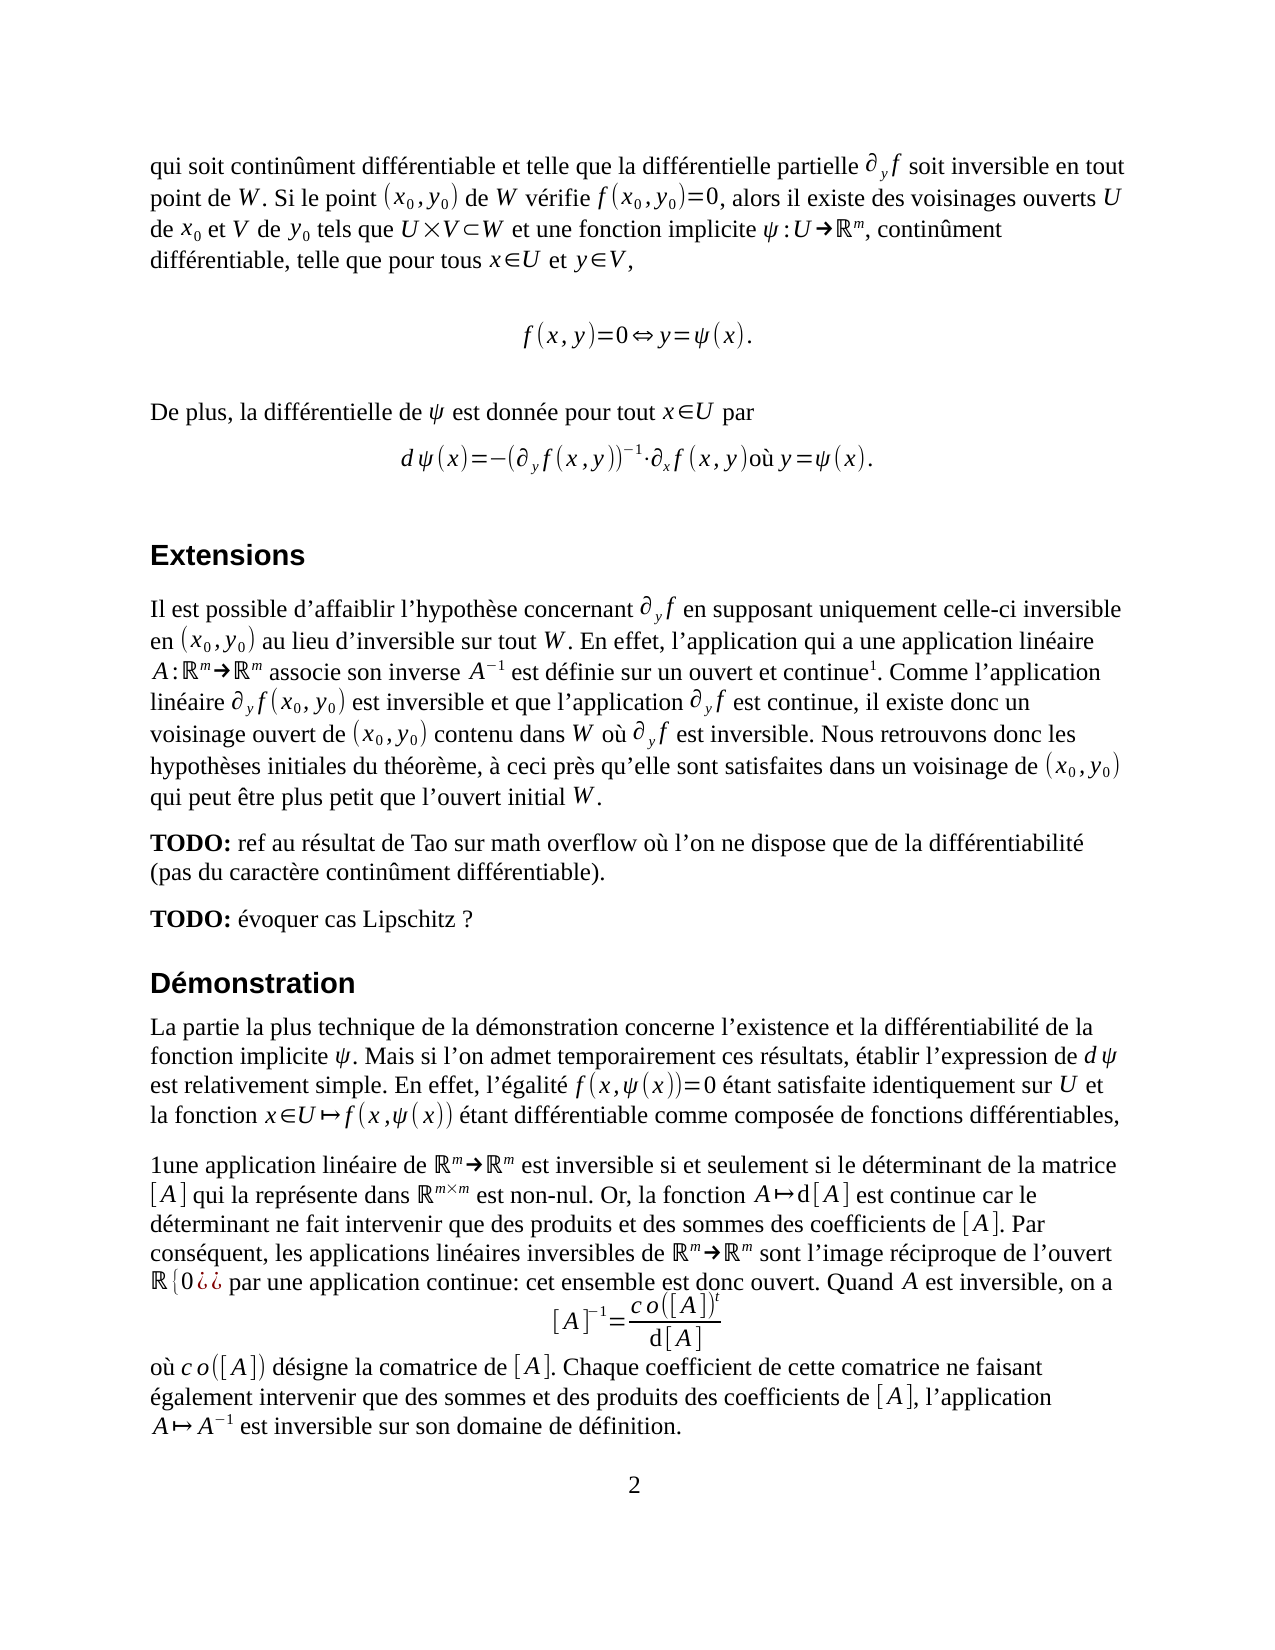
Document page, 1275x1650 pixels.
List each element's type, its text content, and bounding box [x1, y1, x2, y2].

subtitle Démonstration [150, 966, 1125, 1000]
text La partie la plus technique de la démonstration concerne l’existence et la différentiabilité de la fonction implicite . Mais si l’on admet temporairement ces résultats, établir l’expression de est relativement simple. En effet, l’égalité étant satisfaite identiquement sur et la fonction étant différentiable comme composée de fonctions différentiables, la règle de dérivation en chaîne fournit en tout point de : [150, 1012, 1125, 1130]
text TODO: ref au résultat de Tao sur math overflow où l’on ne dispose que de la différentiabilité (pas du caractère continûment différentiable). [150, 828, 1125, 886]
text une application linéaire de est inversible si et seulement si le déterminant de la matrice qui la représente dans est non-nul. Or, la fonction est continue car le déterminant ne fait intervenir que des produits et des sommes des coefficients de . Par conséquent, les applications linéaires inversibles de sont l’image réciproque de l’ouvert par une application continue: cet ensemble est donc ouvert. Quand est inversible, on a [150, 1150, 1125, 1296]
text où désigne la comatrice de . Chaque coefficient de cette comatrice ne faisant également intervenir que des sommes et des produits des coefficients de , l’application est inversible sur son domaine de définition. [150, 1352, 1125, 1440]
text Il est possible d’affaiblir l’hypothèse concernant en supposant uniquement celle-ci inversible en au lieu d’inversible sur tout . En effet, l’application qui a une application linéaire associe son inverse est définie sur un ouvert et continue. Comme l’application linéaire est inversible et que l’application est continue, il existe donc un voisinage ouvert de contenu dans où est inversible. Nous retrouvons donc les hypothèses initiales du théorème, à ceci près qu’elle sont satisfaites dans un voisinage de qui peut être plus petit que l’ouvert initial . [150, 593, 1125, 810]
subtitle Extensions [150, 538, 1125, 571]
text De plus, la différentielle de est donnée pour tout par [150, 397, 1125, 425]
text TODO: évoquer cas Lipschitz ? [150, 904, 1125, 932]
text qui soit continûment différentiable et telle que la différentielle partielle soit inversible en tout point de . Si le point de vérifie , alors il existe des voisinages ouverts de et de tels que et une fonction implicite , continûment différentiable, telle que pour tous et , [150, 150, 1125, 273]
